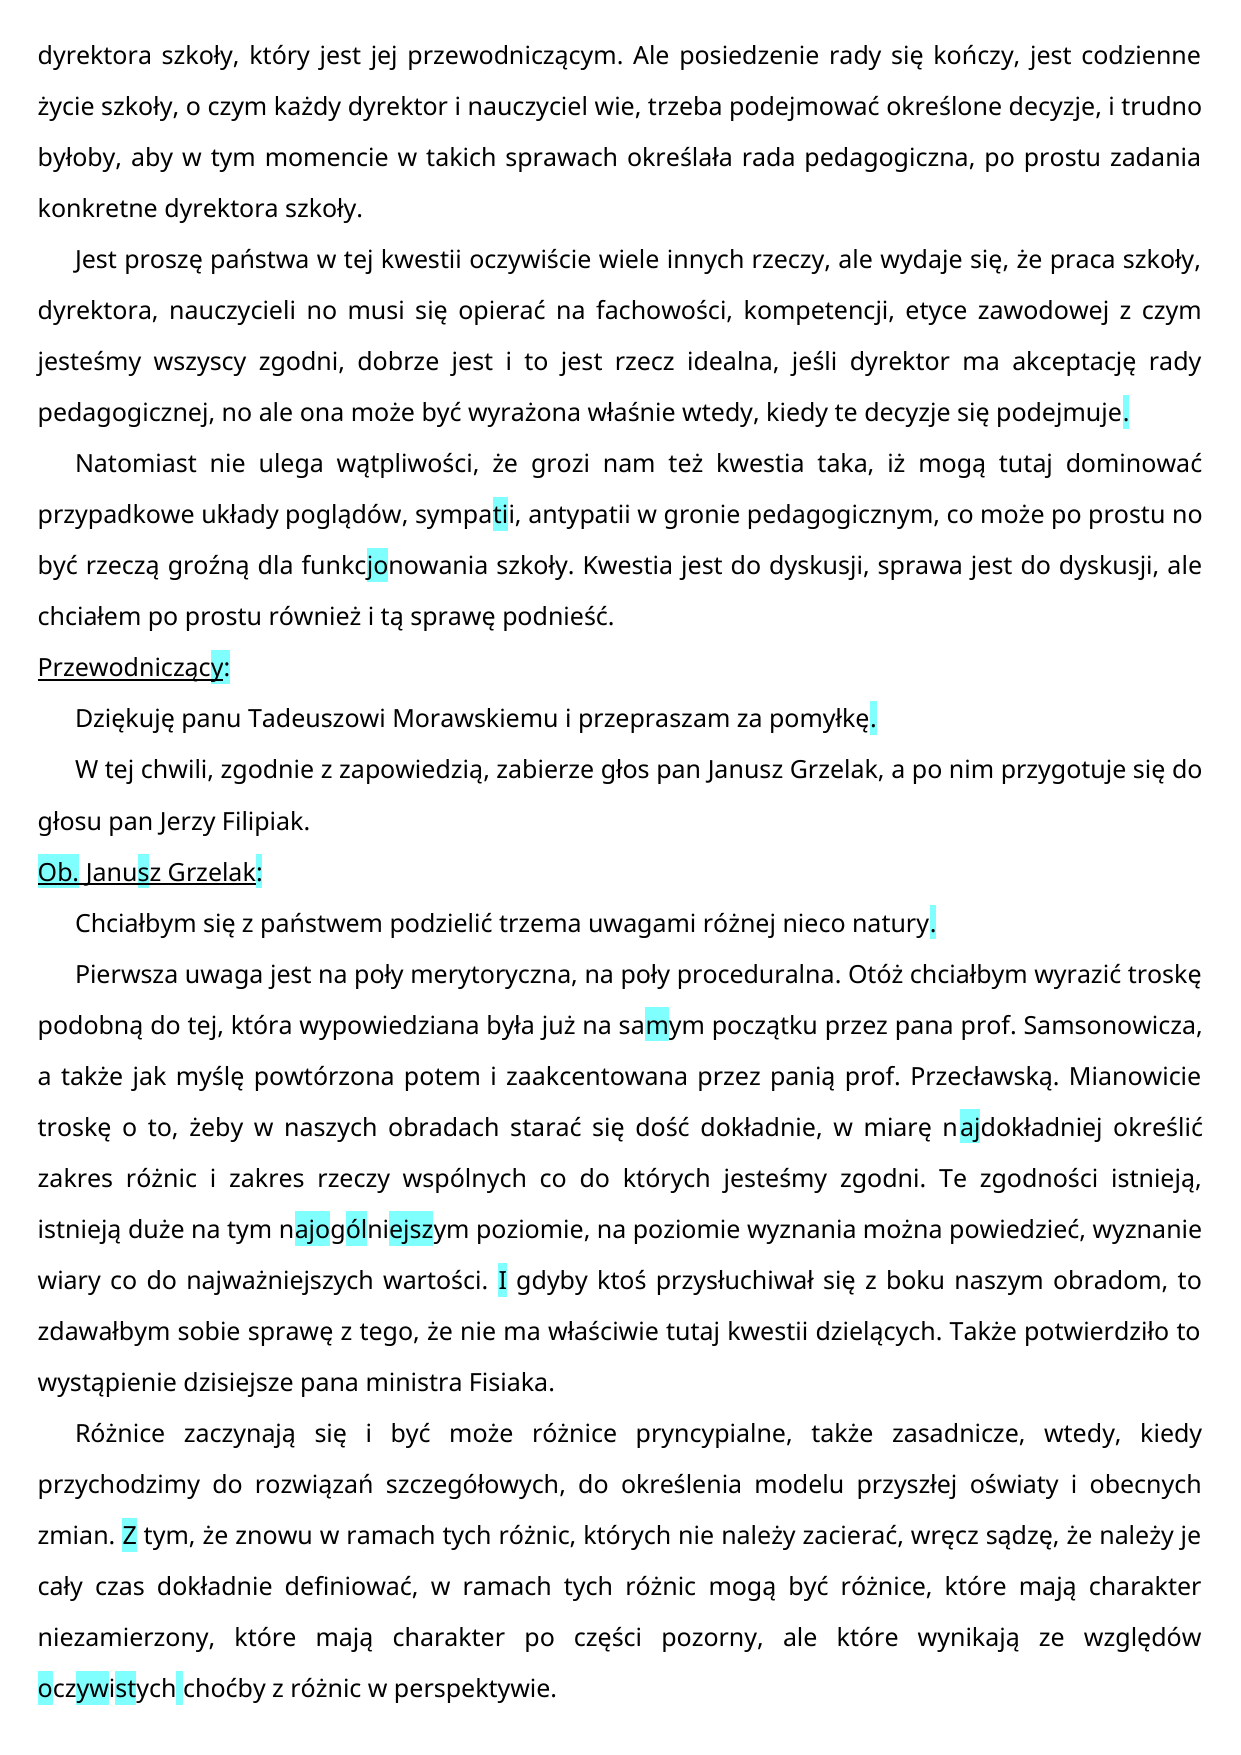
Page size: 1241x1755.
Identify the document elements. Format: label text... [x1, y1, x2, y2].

text Natomiast nie ulega wątpliwości, że grozi nam też kwestia taka, iż mogą tutaj dominować przypadkowe układy poglądów, sympatii, antypatii w gronie pedagogicznym, co może po prostu no być rzeczą groźną dla funkcjonowania szkoły. Kwestia jest do dyskusji, sprawa jest do dyskusji, ale chciałem po prostu również i tą sprawę podnieść. [37, 446, 1203, 633]
text Różnice zaczynają się i być może różnice pryncypialne, także zasadnicze, wtedy, kiedy przychodzimy do rozwiązań szczegółowych, do określenia modelu przyszłej oświaty i obecnych zmian. Z tym, że znowu w ramach tych różnic, których nie należy zacierać, wręcz sądzę, że należy je cały czas dokładnie definiować, w ramach tych różnic mogą być różnice, które mają charakter niezamierzony, które mają charakter po części pozorny, ale które wynikają ze względów oczywistych choćby z różnic w perspektywie. [37, 1416, 1203, 1705]
text Pierwsza uwaga jest na poły merytoryczna, na poły proceduralna. Otóż chciałbym wyrazić troskę podobną do tej, która wypowiedziana była już na samym początku przez pana prof. Samsonowicza, a także jak myślę powtórzona potem i zaakcentowana przez panią prof. Przecławską. Mianowicie troskę o to, żeby w naszych obradach starać się dość dokładnie, w miarę najdokładniej określić zakres różnic i zakres rzeczy wspólnych co do których jesteśmy zgodni. Te zgodności istnieją, istnieją duże na tym najogólniejszym poziomie, na poziomie wyznania można powiedzieć, wyznanie wiary co do najważniejszych wartości. I gdyby ktoś przysłuchiwał się z boku naszym obradom, to zdawałbym sobie sprawę z tego, że nie ma właściwie tutaj kwestii dzielących. Także potwierdziło to wystąpienie dzisiejsze pana ministra Fisiaka. [37, 956, 1203, 1399]
text Ob. Janusz Grzelak: [37, 854, 1203, 888]
text W tej chwili, zgodnie z zapowiedzią, zabierze głos pan Janusz Grzelak, a po nim przygotuje się do głosu pan Jerzy Filipiak. [37, 752, 1203, 837]
text Jest proszę państwa w tej kwestii oczywiście wiele innych rzeczy, ale wydaje się, że praca szkoły, dyrektora, nauczycieli no musi się opierać na fachowości, kompetencji, etyce zawodowej z czym jesteśmy wszyscy zgodni, dobrze jest i to jest rzecz idealna, jeśli dyrektor ma akceptację rady pedagogicznej, no ale ona może być wyrażona właśnie wtedy, kiedy te decyzje się podejmuje. [37, 242, 1203, 429]
text Chciałbym się z państwem podzielić trzema uwagami różnej nieco natury. [37, 905, 1203, 939]
text dyrektora szkoły, który jest jej przewodniczącym. Ale posiedzenie rady się kończy, jest codzienne życie szkoły, o czym każdy dyrektor i nauczyciel wie, trzeba podejmować określone decyzje, i trudno byłoby, aby w tym momencie w takich sprawach określała rada pedagogiczna, po prostu zadania konkretne dyrektora szkoły. [37, 37, 1203, 225]
text Dziękuję panu Tadeuszowi Morawskiemu i przepraszam za pomyłkę. [37, 701, 1203, 735]
text Przewodniczący: [37, 650, 1203, 684]
